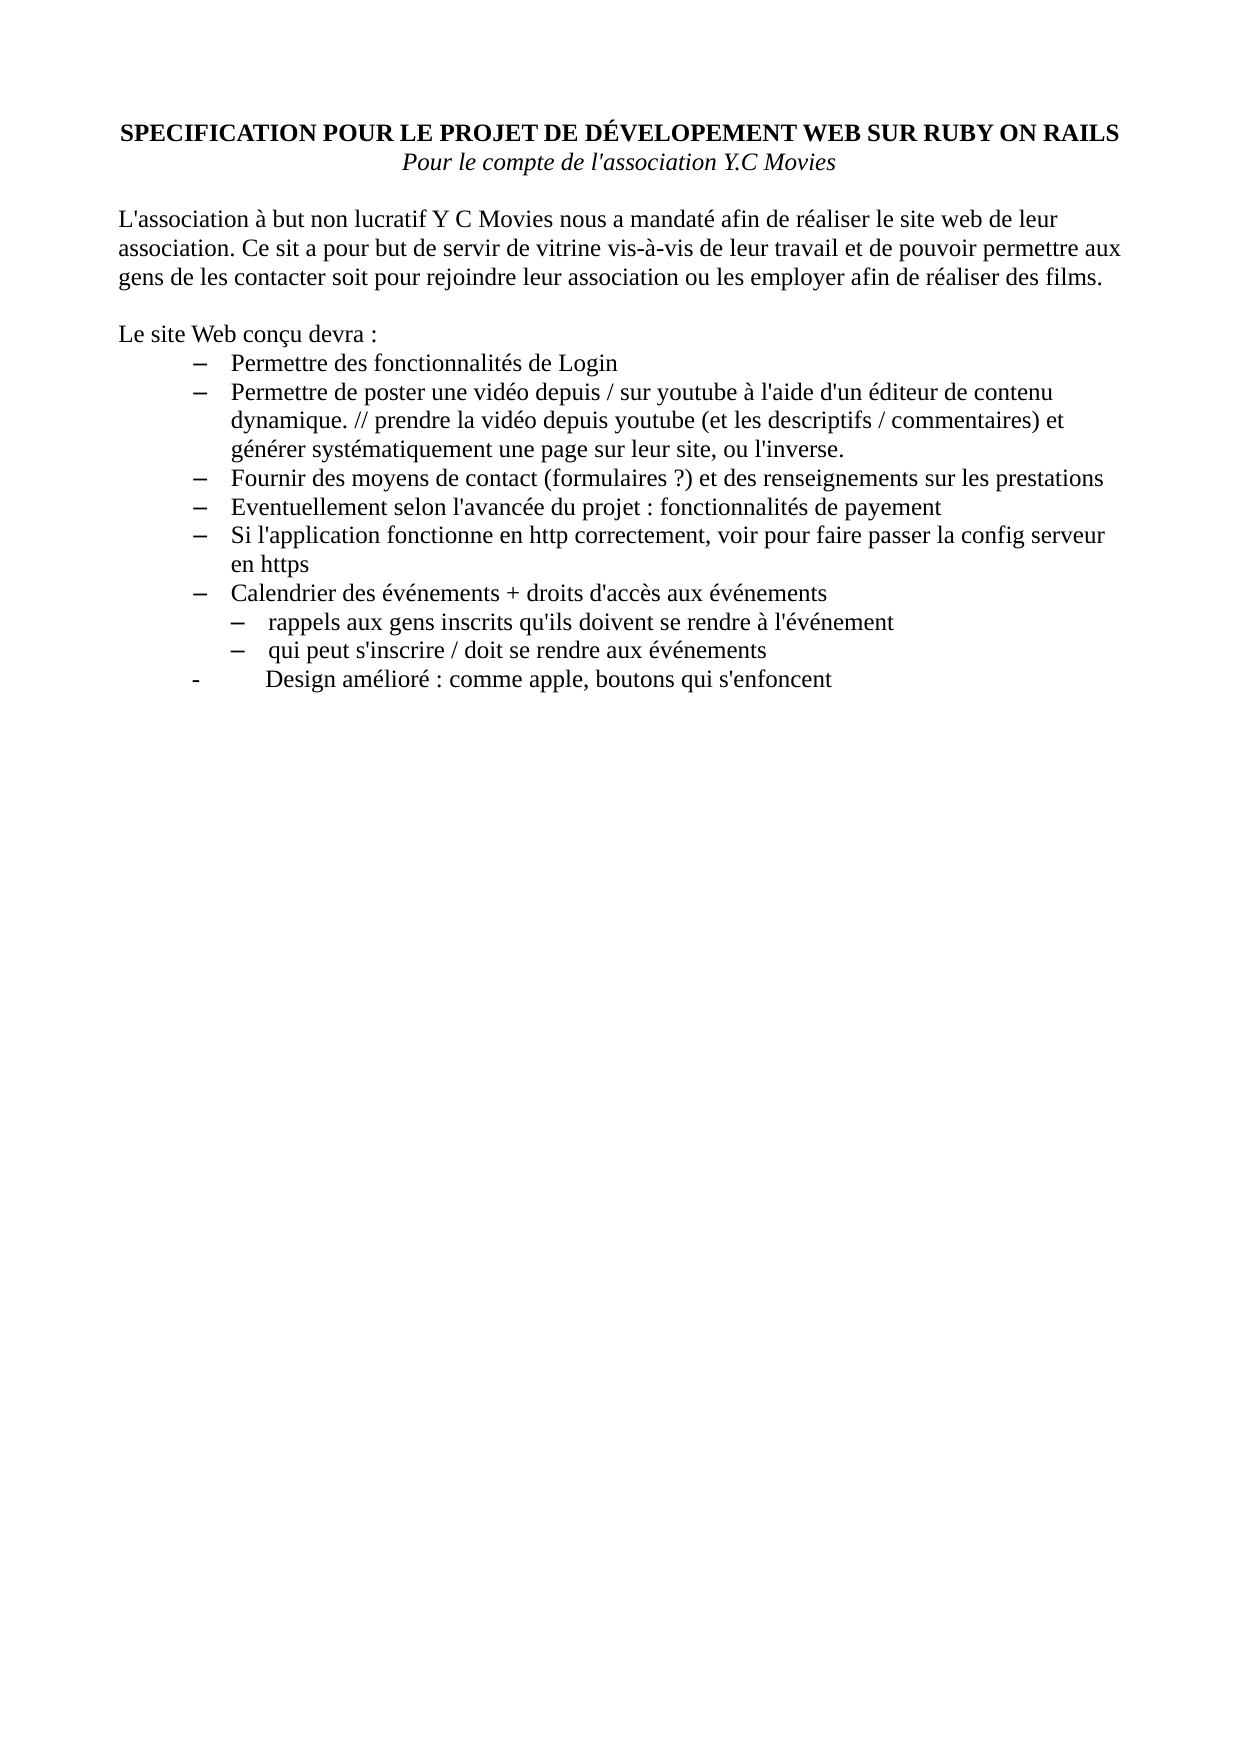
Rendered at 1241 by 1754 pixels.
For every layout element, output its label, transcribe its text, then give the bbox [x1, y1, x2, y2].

text - Design amélioré : comme apple, boutons qui s'enfoncent [118, 664, 1122, 693]
text L'association à but non lucratif Y C Movies nous a mandaté afin de réaliser le site web de leur association. Ce sit a pour but de servir de vitrine vis-à-vis de leur travail et de pouvoir permettre aux gens de les contacter soit pour rejoindre leur association ou les employer afin de réaliser des films. [118, 204, 1122, 291]
list qui peut s'inscrire / doit se rendre aux événements [231, 636, 1122, 664]
list rappels aux gens inscrits qu'ils doivent se rendre à l'événement [231, 607, 1122, 636]
text SPECIFICATION POUR LE PROJET DE DÉVELOPEMENT WEB SUR RUBY ON RAILS [118, 118, 1122, 147]
text Pour le compte de l'association Y.C Movies [118, 147, 1122, 176]
list Eventuellement selon l'avancée du projet : fonctionnalités de payement [193, 492, 1122, 521]
text Le site Web conçu devra : [118, 319, 1122, 348]
list Si l'application fonctionne en http correctement, voir pour faire passer la config serveur en https [193, 521, 1122, 578]
list Permettre de poster une vidéo depuis / sur youtube à l'aide d'un éditeur de contenu dynamique. // prendre la vidéo depuis youtube (et les descriptifs / commentaires) et générer systématiquement une page sur leur site, ou l'inverse. [193, 377, 1122, 463]
list Permettre des fonctionnalités de Login [193, 348, 1122, 377]
list Fournir des moyens de contact (formulaires ?) et des renseignements sur les prestations [193, 463, 1122, 492]
list Calendrier des événements + droits d'accès aux événements [193, 578, 1122, 607]
